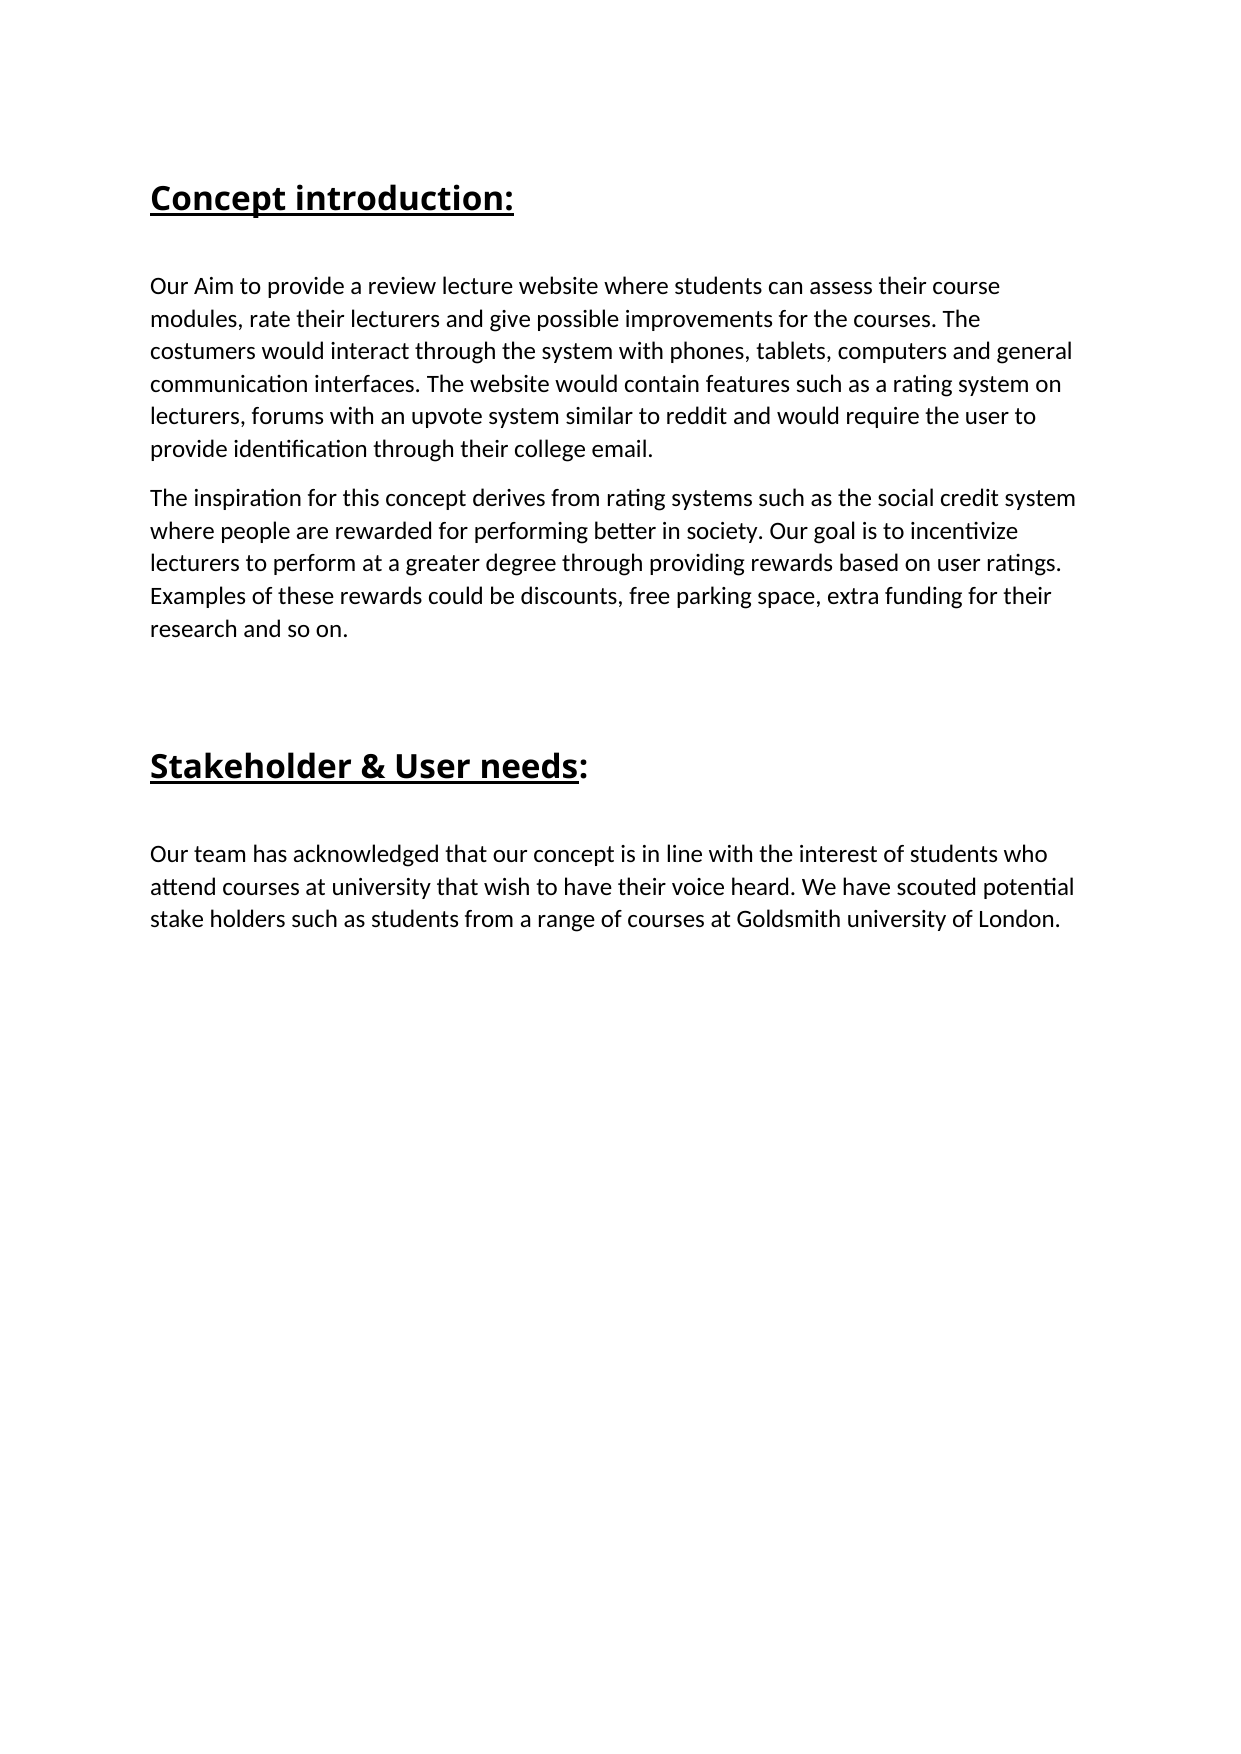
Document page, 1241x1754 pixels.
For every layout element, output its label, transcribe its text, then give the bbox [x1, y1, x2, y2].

subtitle Concept introduction: [150, 175, 1090, 220]
text The inspiration for this concept derives from rating systems such as the social credit system where people are rewarded for performing better in society. Our goal is to incentivize lecturers to perform at a greater degree through providing rewards based on user ratings. Examples of these rewards could be discounts, free parking space, extra funding for their research and so on. [150, 482, 1090, 643]
text Our team has acknowledged that our concept is in line with the interest of students who attend courses at university that wish to have their voice heard. We have scouted potential stake holders such as students from a range of courses at Goldsmith university of London. [150, 838, 1090, 934]
text Our Aim to provide a review lecture website where students can assess their course modules, rate their lecturers and give possible improvements for the courses. The costumers would interact through the system with phones, tablets, computers and general communication interfaces. The website would contain features such as a rating system on lecturers, forums with an upvote system similar to reddit and would require the user to provide identification through their college email. [150, 270, 1090, 464]
subtitle Stakeholder & User needs: [150, 743, 1090, 788]
